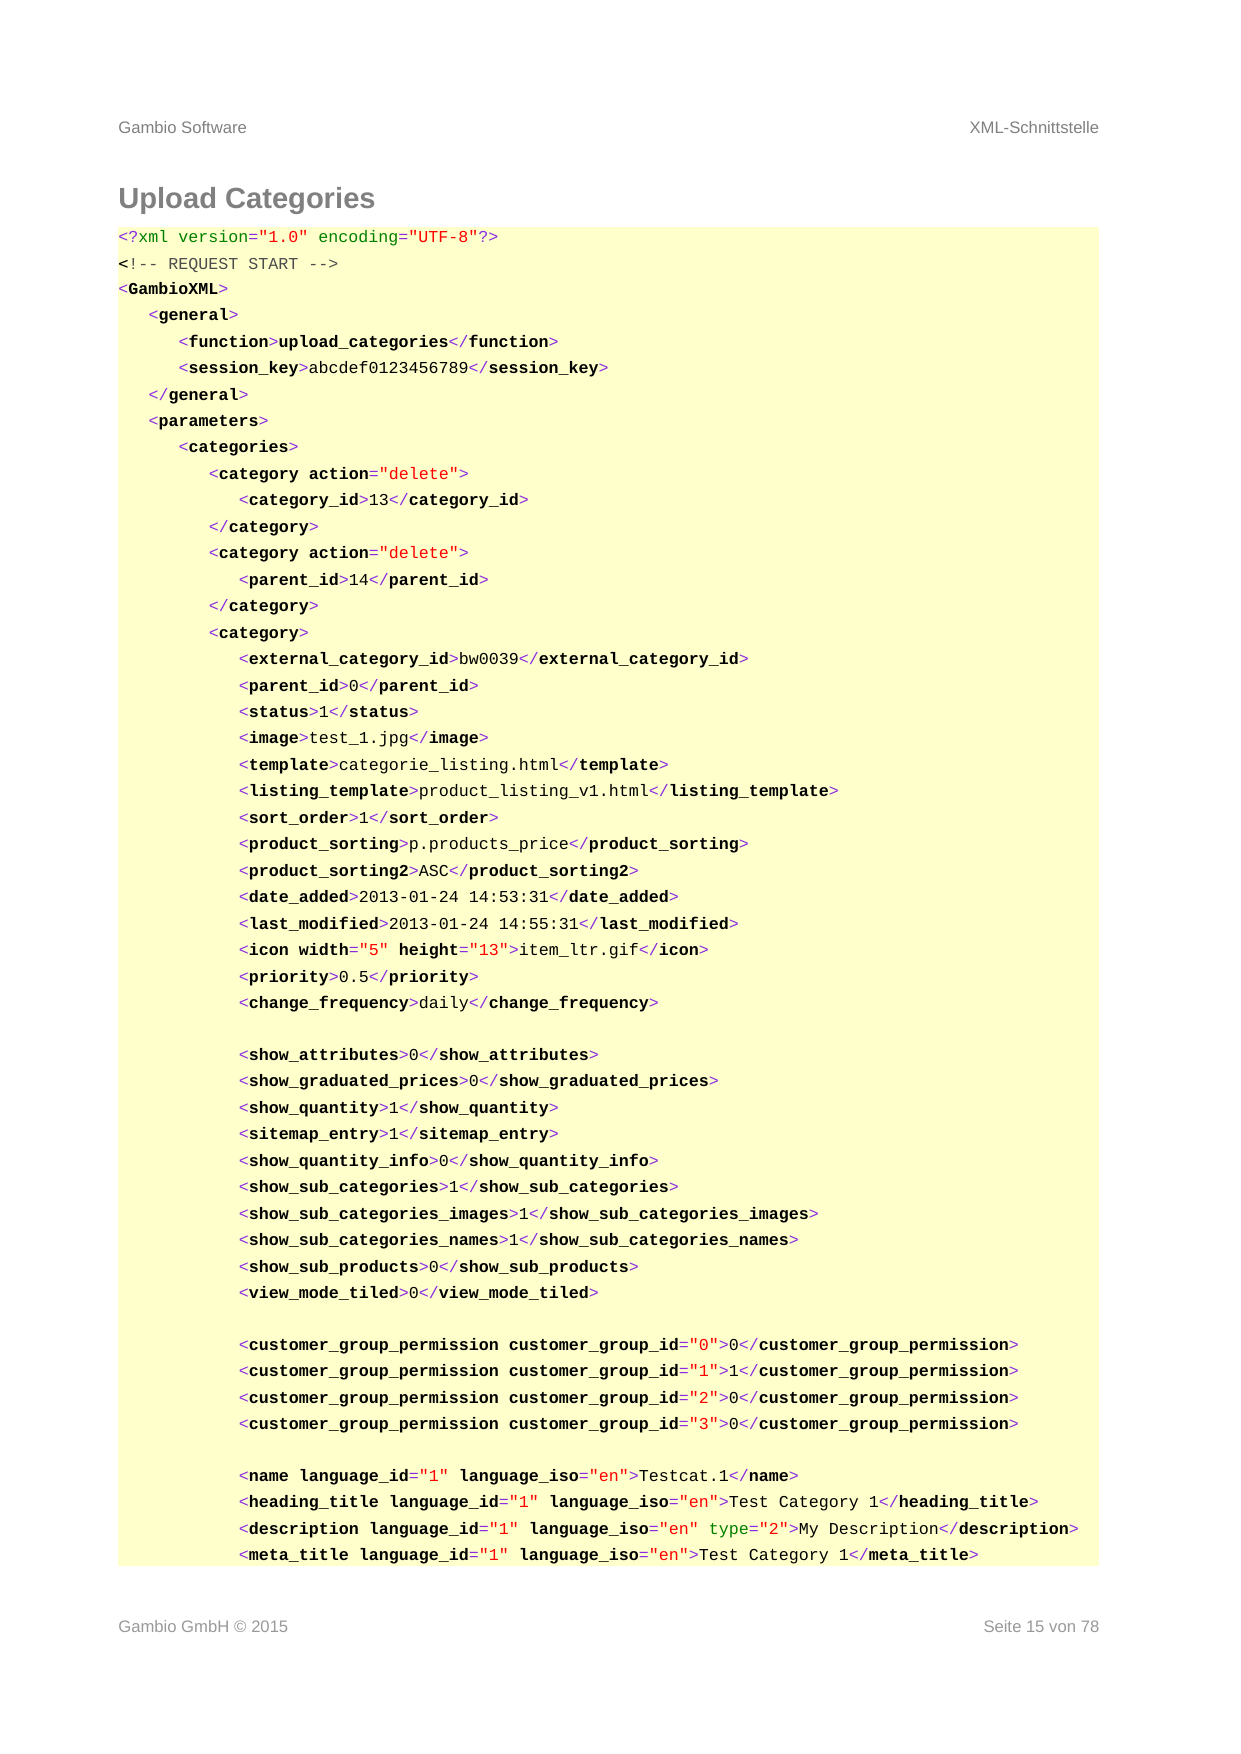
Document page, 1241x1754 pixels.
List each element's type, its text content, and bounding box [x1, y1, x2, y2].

text </general> [118, 384, 1099, 405]
text <customer_group_permission customer_group_id="2">0</customer_group_permission> [118, 1388, 1099, 1408]
text <meta_title language_id="1" language_iso="en">Test Category 1</meta_title> [118, 1545, 1099, 1566]
text <change_frequency>daily</change_frequency> [118, 993, 1099, 1013]
text <?xml version="1.0" encoding="UTF-8"?> [118, 227, 1099, 248]
text <!-- REQUEST START --> [118, 254, 1099, 274]
text <show_attributes>0</show_attributes> [118, 1045, 1099, 1065]
text <last_modified>2013-01-24 14:55:31</last_modified> [118, 914, 1099, 934]
text <image>test_1.jpg</image> [118, 728, 1099, 749]
text <function>upload_categories</function> [118, 332, 1099, 352]
text <category action="delete"> [118, 543, 1099, 564]
text <description language_id="1" language_iso="en" type="2">My Description</description> [118, 1519, 1099, 1539]
text <parent_id>14</parent_id> [118, 570, 1099, 590]
text <name language_id="1" language_iso="en">Testcat.1</name> [118, 1466, 1099, 1486]
text </category> [118, 517, 1099, 537]
text <session_key>abcdef0123456789</session_key> [118, 358, 1099, 378]
text <customer_group_permission customer_group_id="0">0</customer_group_permission> [118, 1335, 1099, 1355]
text <category_id>13</category_id> [118, 490, 1099, 511]
text <category action="delete"> [118, 464, 1099, 484]
text <show_quantity_info>0</show_quantity_info> [118, 1151, 1099, 1171]
text <listing_template>product_listing_v1.html</listing_template> [118, 781, 1099, 802]
text <show_sub_categories_names>1</show_sub_categories_names> [118, 1230, 1099, 1251]
text <show_quantity>1</show_quantity> [118, 1098, 1099, 1118]
text <show_graduated_prices>0</show_graduated_prices> [118, 1071, 1099, 1092]
text <heading_title language_id="1" language_iso="en">Test Category 1</heading_title> [118, 1492, 1099, 1513]
text <priority>0.5</priority> [118, 967, 1099, 987]
text <customer_group_permission customer_group_id="3">0</customer_group_permission> [118, 1414, 1099, 1434]
subtitle Upload Categories [118, 181, 1099, 215]
text <customer_group_permission customer_group_id="1">1</customer_group_permission> [118, 1361, 1099, 1382]
text <category> [118, 623, 1099, 643]
text <parameters> [118, 411, 1099, 431]
text <show_sub_categories_images>1</show_sub_categories_images> [118, 1203, 1099, 1224]
text <external_category_id>bw0039</external_category_id> [118, 649, 1099, 669]
text <icon width="5" height="13">item_ltr.gif</icon> [118, 940, 1099, 961]
text <template>categorie_listing.html</template> [118, 755, 1099, 775]
text <GambioXML> [118, 280, 1099, 299]
text <general> [118, 305, 1099, 326]
text <parent_id>0</parent_id> [118, 676, 1099, 696]
text <sitemap_entry>1</sitemap_entry> [118, 1124, 1099, 1145]
text <categories> [118, 437, 1099, 458]
text </category> [118, 596, 1099, 617]
text <show_sub_categories>1</show_sub_categories> [118, 1177, 1099, 1198]
text <product_sorting2>ASC</product_sorting2> [118, 861, 1099, 881]
text <view_mode_tiled>0</view_mode_tiled> [118, 1283, 1099, 1303]
text <sort_order>1</sort_order> [118, 808, 1099, 828]
text <product_sorting>p.products_price</product_sorting> [118, 834, 1099, 855]
text <status>1</status> [118, 702, 1099, 722]
text <show_sub_products>0</show_sub_products> [118, 1256, 1099, 1277]
text <date_added>2013-01-24 14:53:31</date_added> [118, 887, 1099, 908]
